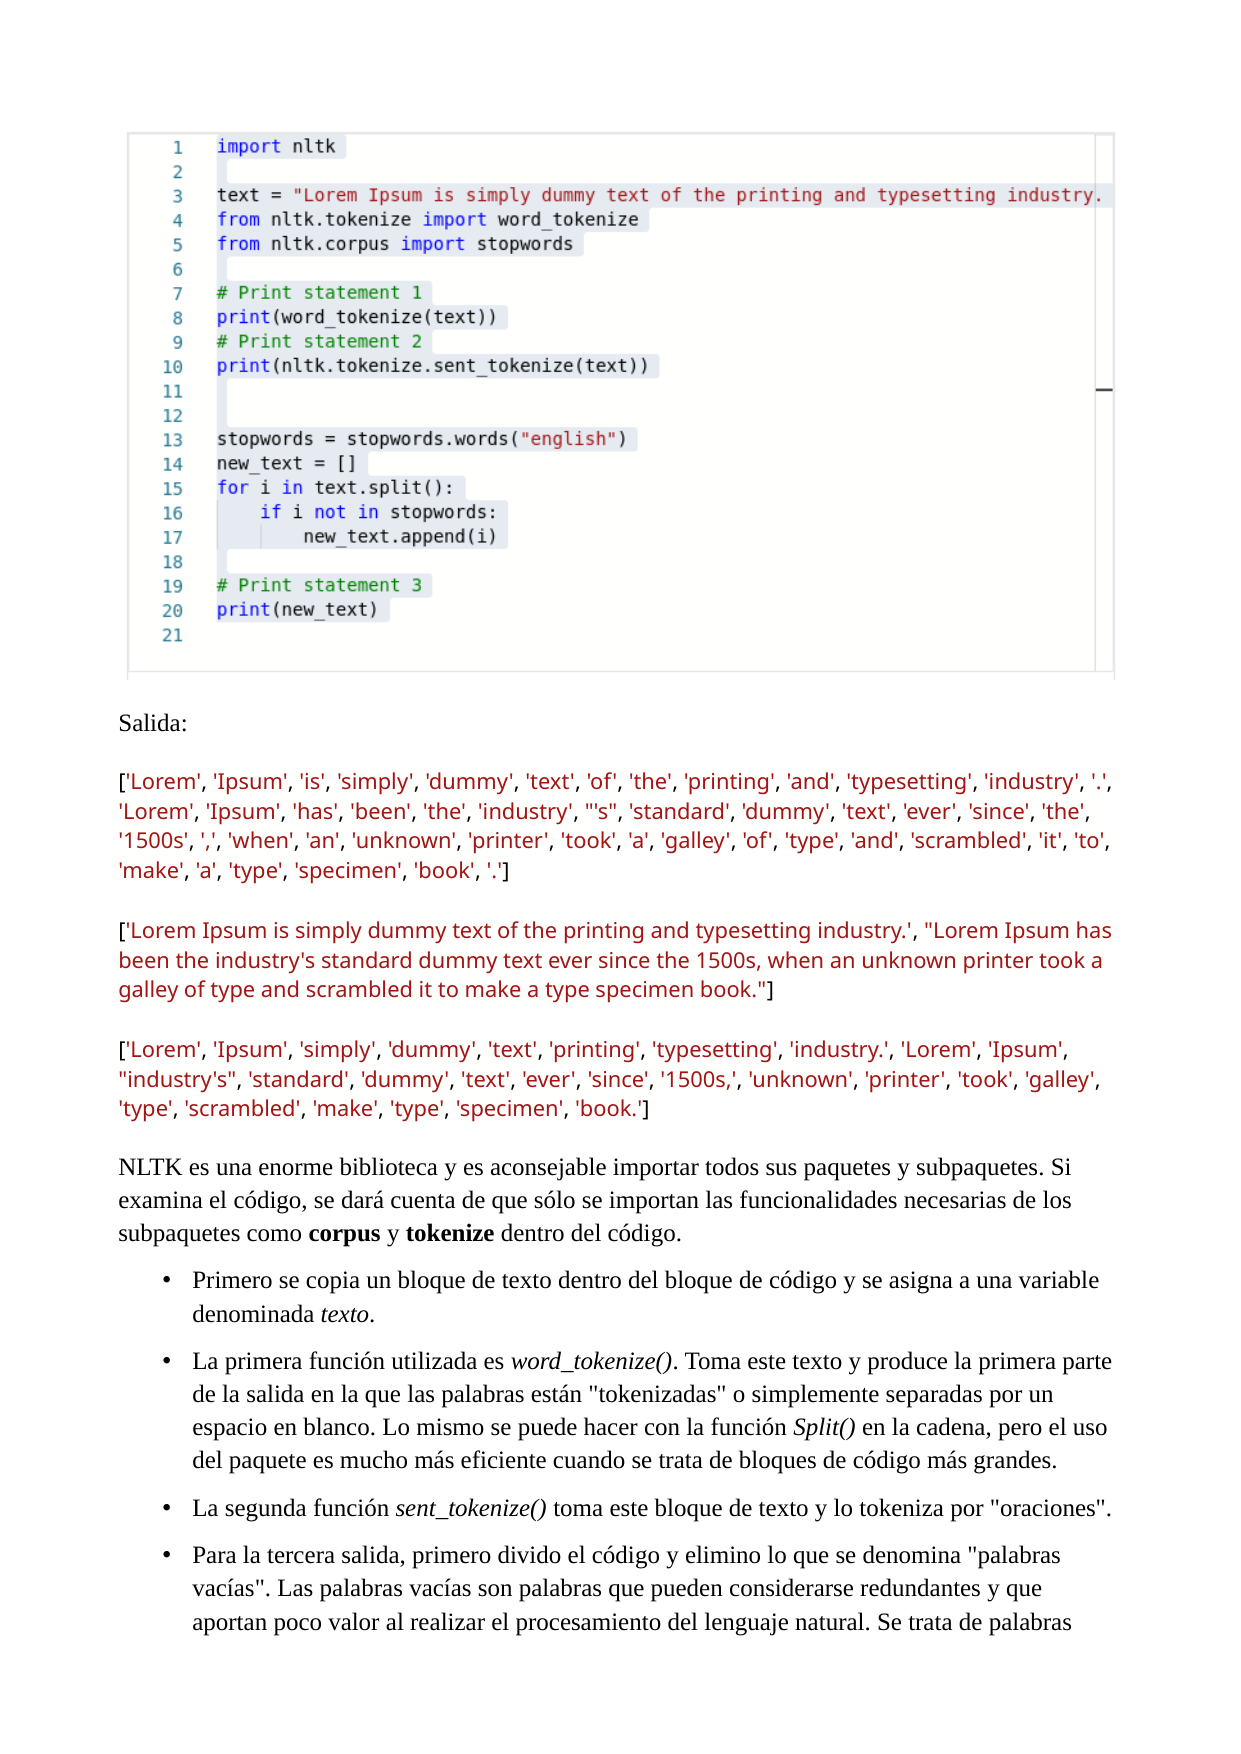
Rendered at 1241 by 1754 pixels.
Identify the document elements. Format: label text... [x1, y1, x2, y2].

text NLTK es una enorme biblioteca y es aconsejable importar todos sus paquetes y subpaquetes. Si examina el código, se dará cuenta de que sólo se importan las funcionalidades necesarias de los subpaquetes como corpus y tokenize dentro del código. [118, 1152, 1122, 1247]
list Para la tercera salida, primero divido el código y elimino lo que se denomina "palabras vacías". Las palabras vacías son palabras que pueden considerarse redundantes y que aportan poco valor al realizar el procesamiento del lenguaje natural. Se trata de palabras [162, 1541, 1122, 1635]
list Primero se copia un bloque de texto dentro del bloque de código y se asigna a una variable denominada texto. [162, 1266, 1122, 1327]
list La segunda función sent_tokenize() toma este bloque de texto y lo tokeniza por "oraciones". [162, 1493, 1122, 1522]
text ['Lorem', 'Ipsum', 'simply', 'dummy', 'text', 'printing', 'typesetting', 'industry.', 'Lorem', 'Ipsum', "industry's", 'standard', 'dummy', 'text', 'ever', 'since', '1500s,', 'unknown', 'printer', 'took', 'galley', 'type', 'scrambled', 'make', 'type', 'specimen', 'book.'] [118, 1034, 1122, 1123]
text ['Lorem Ipsum is simply dummy text of the printing and typesetting industry.', "Lorem Ipsum has been the industry's standard dummy text ever since the 1500s, when an unknown printer took a galley of type and scrambled it to make a type specimen book."] [118, 915, 1122, 1004]
text ['Lorem', 'Ipsum', 'is', 'simply', 'dummy', 'text', 'of', 'the', 'printing', 'and', 'typesetting', 'industry', '.', 'Lorem', 'Ipsum', 'has', 'been', 'the', 'industry', "'s", 'standard', 'dummy', 'text', 'ever', 'since', 'the', '1500s', ',', 'when', 'an', 'unknown', 'printer', 'took', 'a', 'galley', 'of', 'type', 'and', 'scrambled', 'it', 'to', 'make', 'a', 'type', 'specimen', 'book', '.'] [118, 766, 1122, 885]
list La primera función utilizada es word_tokenize(). Toma este texto y produce la primera parte de la salida en la que las palabras están "tokenizadas" o simplemente separadas por un espacio en blanco. Lo mismo se puede hacer con la función Split() en la cadena, pero el uso del paquete es mucho más eficiente cuando se trata de bloques de código más grandes. [162, 1346, 1122, 1474]
text Salida: [118, 708, 1122, 737]
picture [118, 118, 1123, 680]
